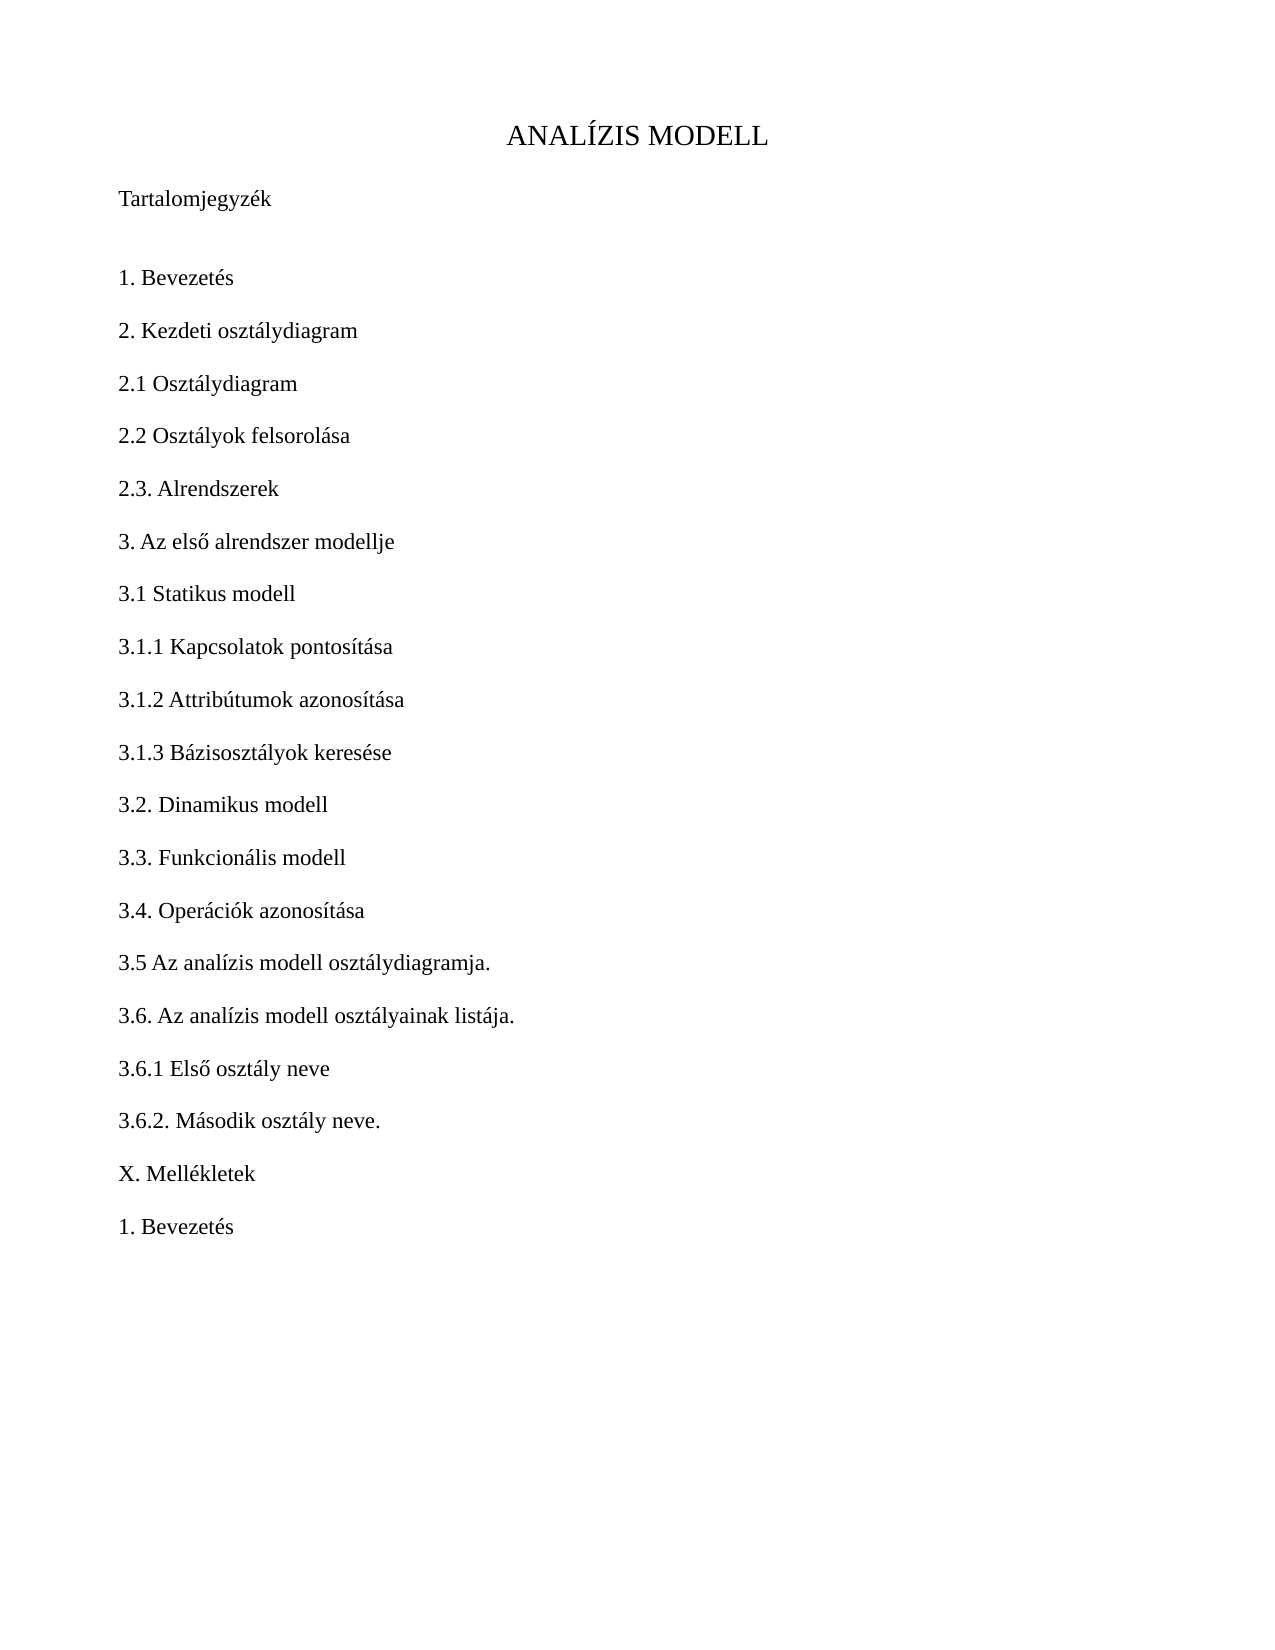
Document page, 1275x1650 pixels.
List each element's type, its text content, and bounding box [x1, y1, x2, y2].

text 2.1 Osztálydiagram [118, 370, 1157, 396]
text 3.3. Funkcionális modell [118, 844, 1157, 870]
text 2. Kezdeti osztálydiagram [118, 317, 1157, 343]
text 3.1 Statikus modell [118, 581, 1157, 607]
text 2.3. Alrendszerek [118, 475, 1157, 501]
text 3.1.3 Bázisosztályok keresése [118, 739, 1157, 765]
text X. Mellékletek [118, 1160, 1157, 1187]
text 3.1.2 Attribútumok azonosítása [118, 686, 1157, 712]
text 3.6.1 Első osztály neve [118, 1055, 1157, 1081]
text 3.6. Az analízis modell osztályainak listája. [118, 1002, 1157, 1028]
text 2.2 Osztályok felsorolása [118, 422, 1157, 449]
text 3.5 Az analízis modell osztálydiagramja. [118, 949, 1157, 976]
text Tartalomjegyzék [118, 185, 1157, 212]
text 1. Bevezetés [118, 264, 1157, 291]
text 3.1.1 Kapcsolatok pontosítása [118, 633, 1157, 659]
text 3.4. Operációk azonosítása [118, 897, 1157, 923]
text 3.6.2. Második osztály neve. [118, 1108, 1157, 1134]
text 3.2. Dinamikus modell [118, 791, 1157, 818]
text 1. Bevezetés [118, 1213, 1157, 1239]
text ANALÍZIS MODELL [118, 118, 1157, 152]
text 3. Az első alrendszer modellje [118, 528, 1157, 554]
